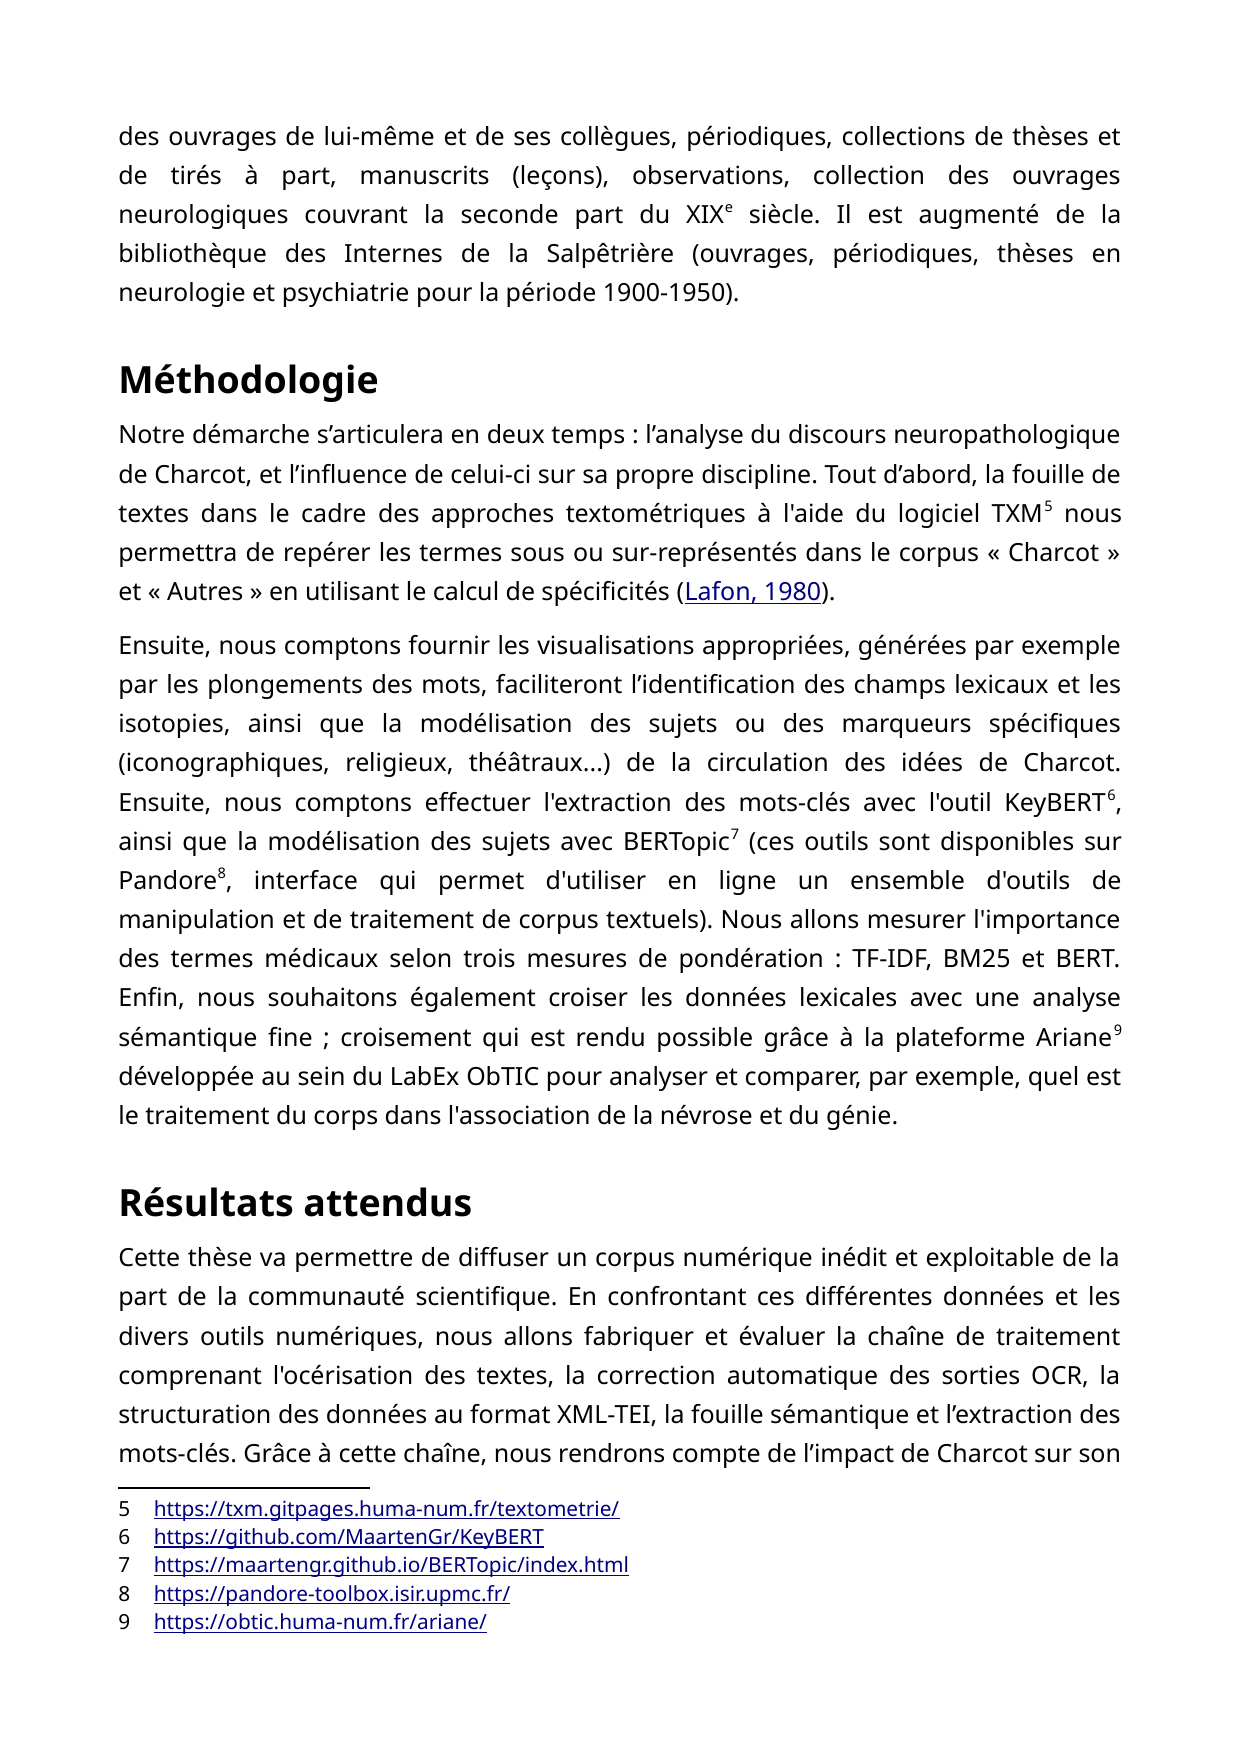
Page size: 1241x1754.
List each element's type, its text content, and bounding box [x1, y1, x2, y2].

text https://github.com/MaartenGr/KeyBERT [118, 1522, 1122, 1551]
text Cette thèse va permettre de diffuser un corpus numérique inédit et exploitable de la part de la communauté scientifique. En confrontant ces différentes données et les divers outils numériques, nous allons fabriquer et évaluer la chaîne de traitement comprenant l'océrisation des textes, la correction automatique des sorties OCR, la structuration des données au format XML-TEI, la fouille sémantique et l’extraction des mots-clés. Grâce à cette chaîne, nous rendrons compte de l’impact de Charcot sur son [118, 1240, 1122, 1470]
text https://obtic.huma-num.fr/ariane/ [118, 1607, 1122, 1636]
text https://maartengr.github.io/BERTopic/index.html [118, 1551, 1122, 1579]
text Ensuite, nous comptons fournir les visualisations appropriées, générées par exemple par les plongements des mots, faciliteront l’identification des champs lexicaux et les isotopies, ainsi que la modélisation des sujets ou des marqueurs spécifiques (iconographiques, religieux, théâtraux...) de la circulation des idées de Charcot. Ensuite, nous comptons effectuer l'extraction des mots-clés avec l'outil KeyBERT, ainsi que la modélisation des sujets avec BERTopic (ces outils sont disponibles sur Pandore, interface qui permet d'utiliser en ligne un ensemble d'outils de manipulation et de traitement de corpus textuels). Nous allons mesurer l'importance des termes médicaux selon trois mesures de pondération : TF-IDF, BM25 et BERT. Enfin, nous souhaitons également croiser les données lexicales avec une analyse sémantique fine ; croisement qui est rendu possible grâce à la plateforme Ariane développée au sein du LabEx ObTIC pour analyser et comparer, par exemple, quel est le traitement du corps dans l'association de la névrose et du génie. [118, 627, 1122, 1132]
subtitle Méthodologie [118, 353, 1122, 404]
text https://txm.gitpages.huma-num.fr/textometrie/ [118, 1494, 1122, 1522]
text Notre démarche s’articulera en deux temps : l’analyse du discours neuropathologique de Charcot, et l’influence de celui-ci sur sa propre discipline. Tout d’abord, la fouille de textes dans le cadre des approches textométriques à l'aide du logiciel TXM nous permettra de repérer les termes sous ou sur-représentés dans le corpus « Charcot » et « Autres » en utilisant le calcul de spécificités (Lafon, 1980). [118, 417, 1122, 608]
subtitle Résultats attendus [118, 1176, 1122, 1227]
text des ouvrages de lui-même et de ses collègues, périodiques, collections de thèses et de tirés à part, manuscrits (leçons), observations, collection des ouvrages neurologiques couvrant la seconde part du XIXe siècle. Il est augmenté de la bibliothèque des Internes de la Salpêtrière (ouvrages, périodiques, thèses en neurologie et psychiatrie pour la période 1900-1950). [118, 118, 1122, 309]
text https://pandore-toolbox.isir.upmc.fr/ [118, 1579, 1122, 1607]
